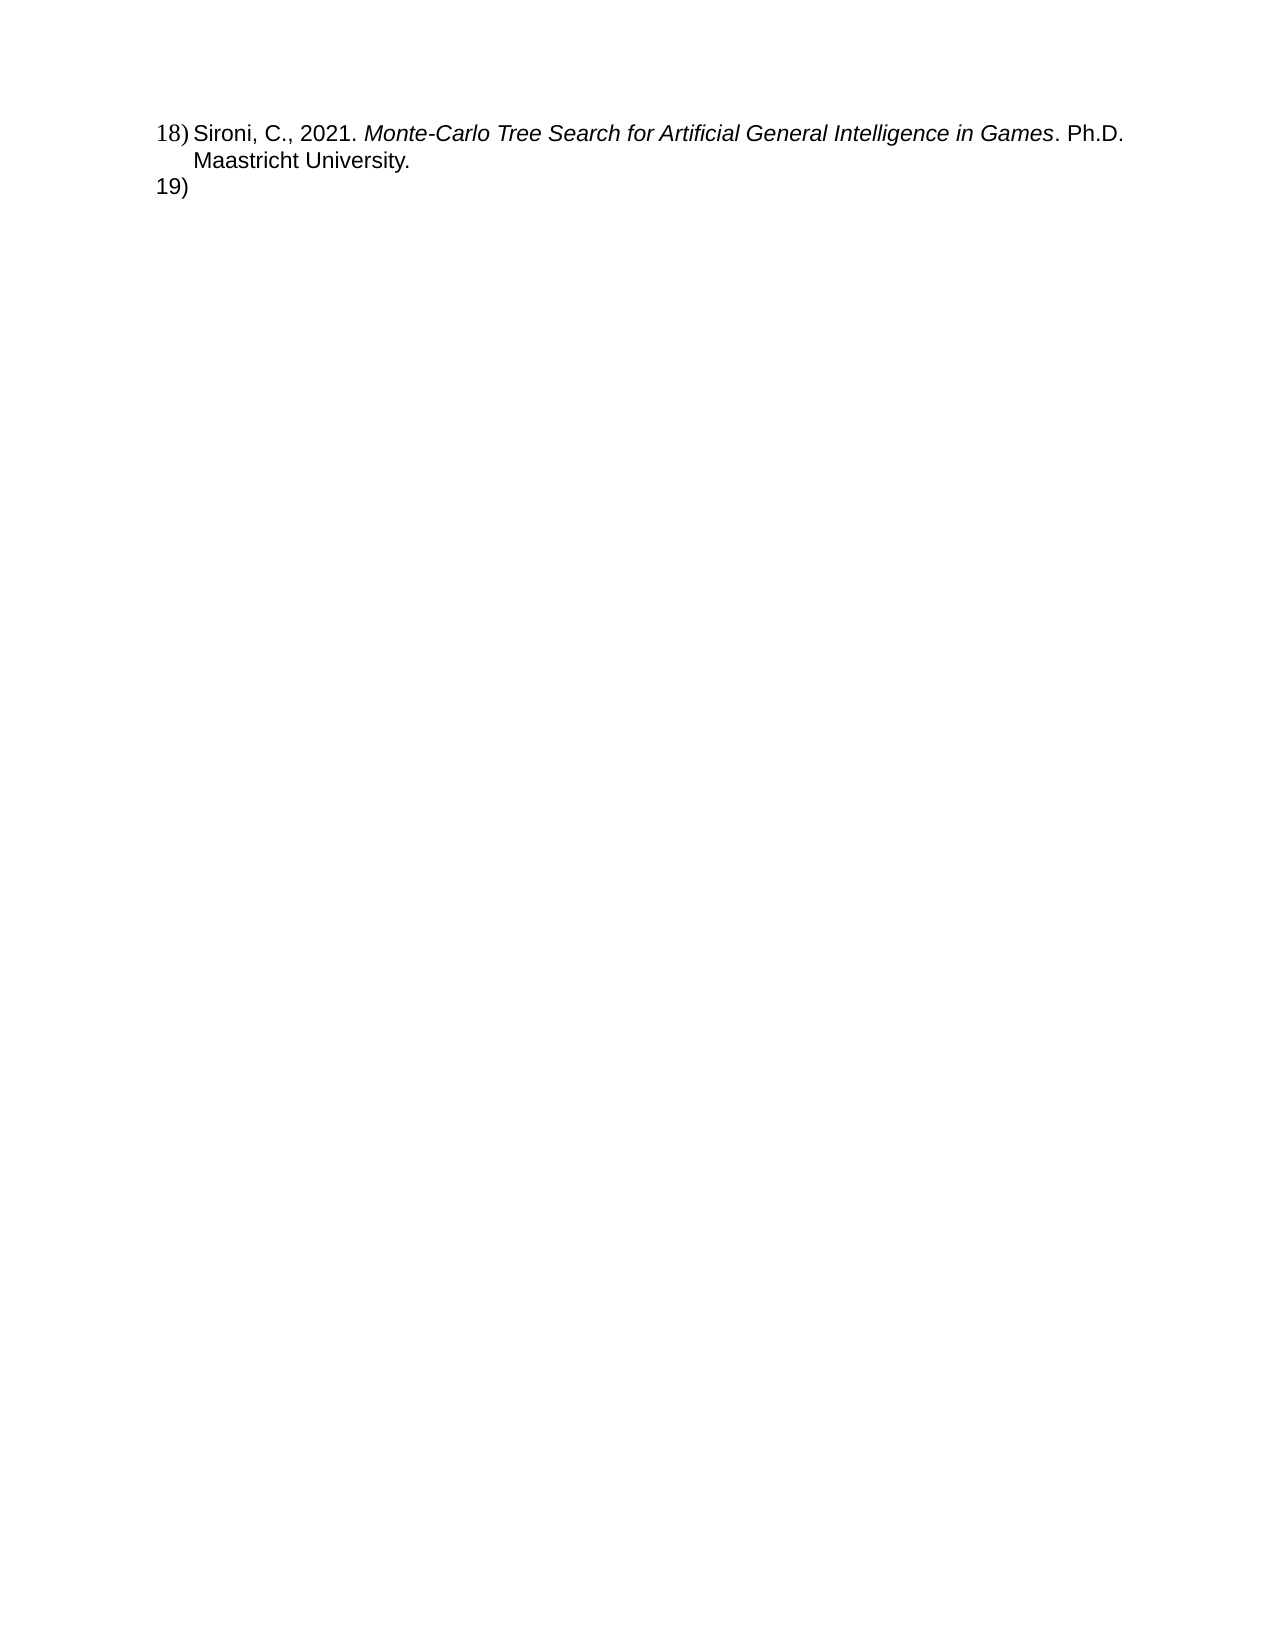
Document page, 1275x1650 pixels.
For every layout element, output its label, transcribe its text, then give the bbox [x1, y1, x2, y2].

list Sironi, C., 2021. Monte-Carlo Tree Search for Artificial General Intelligence in Games. Ph.D. Maastricht University. [156, 118, 1157, 173]
